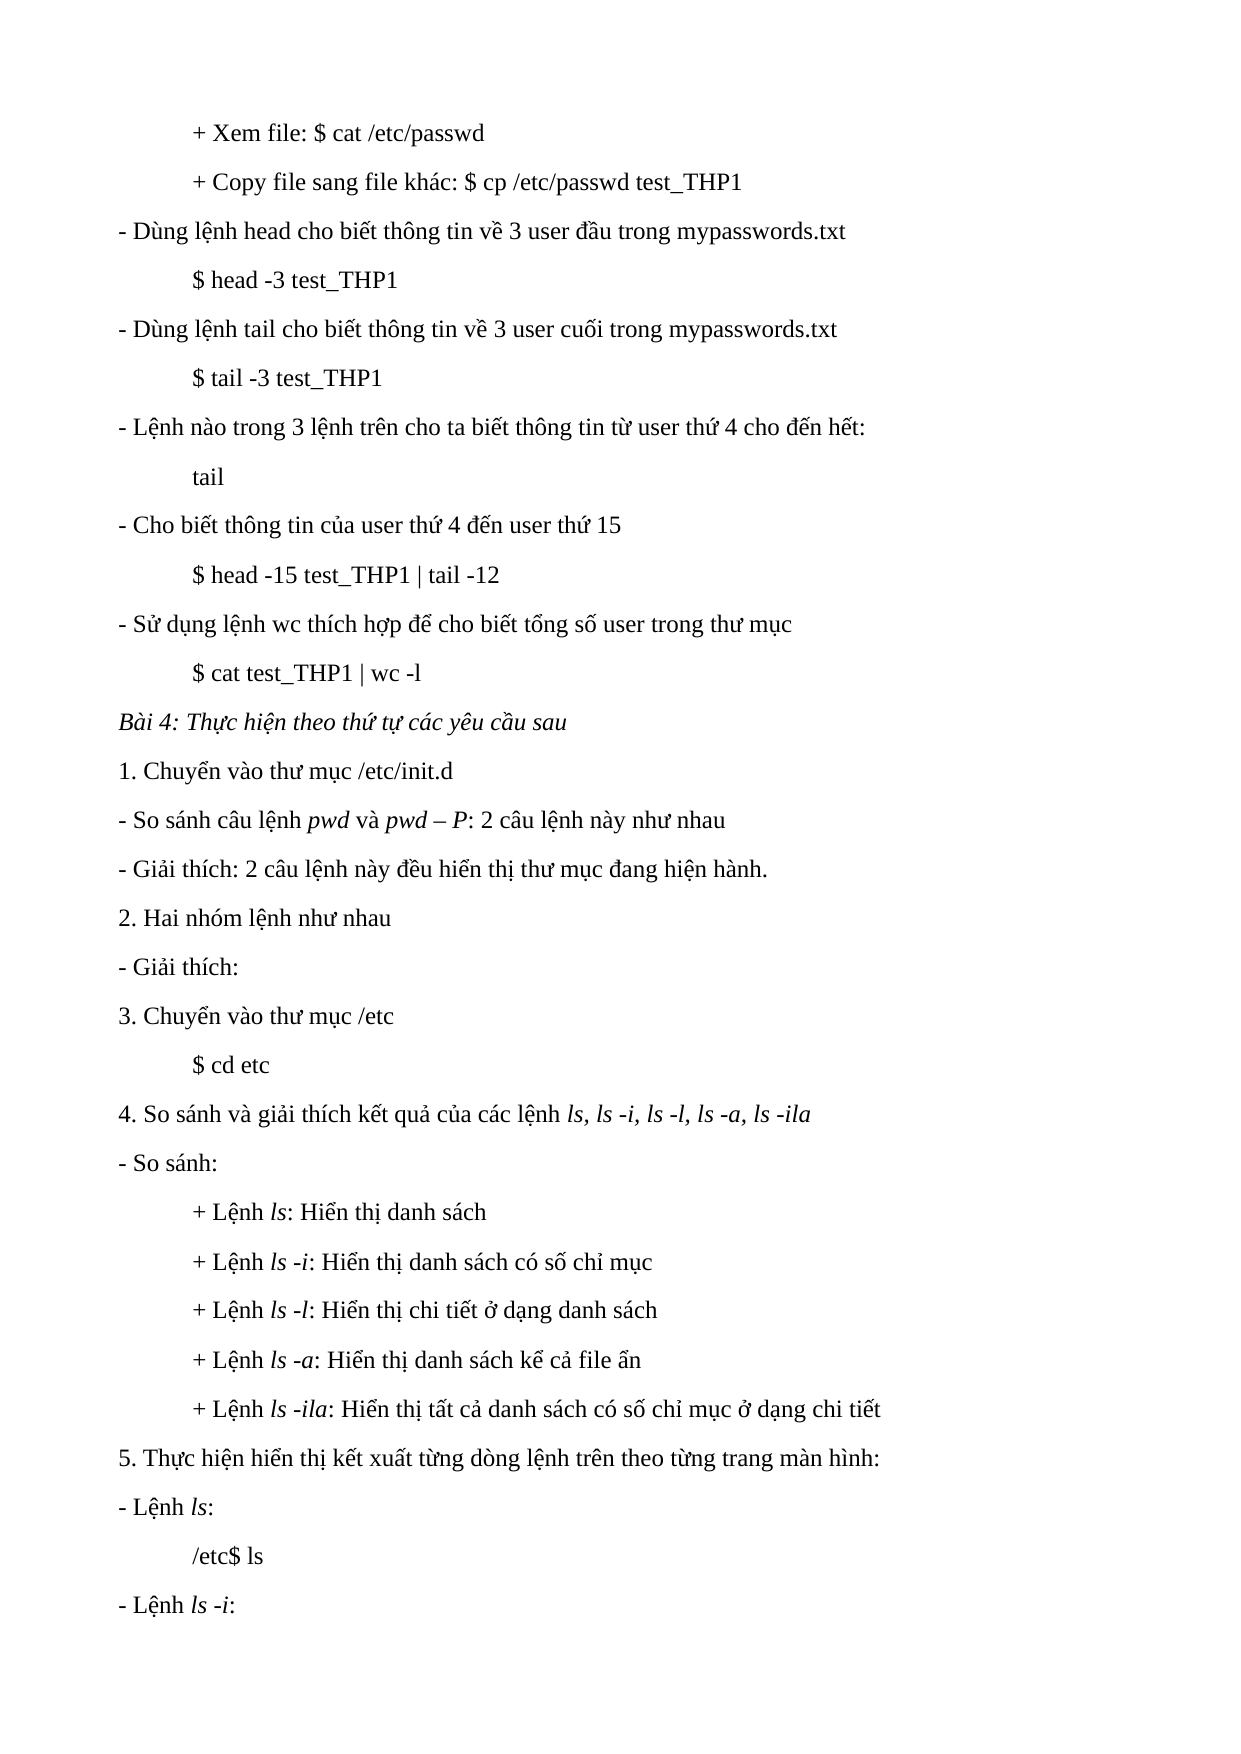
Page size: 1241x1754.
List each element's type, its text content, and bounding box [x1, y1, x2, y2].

text - Lệnh ls -i: [118, 1590, 1122, 1619]
text - So sánh câu lệnh pwd và pwd – P: 2 câu lệnh này như nhau [118, 805, 1122, 834]
text - Giải thích: 2 câu lệnh này đều hiển thị thư mục đang hiện hành. [118, 854, 1122, 883]
text - Lệnh ls: [118, 1492, 1122, 1521]
text 2. Hai nhóm lệnh như nhau [118, 903, 1122, 932]
text $ tail -3 test_THP1 [118, 363, 1122, 392]
text + Copy file sang file khác: $ cp /etc/passwd test_THP1 [118, 167, 1122, 196]
text /etc$ ls [118, 1541, 1122, 1570]
text + Xem file: $ cat /etc/passwd [118, 118, 1122, 147]
text $ cat test_THP1 | wc -l [118, 658, 1122, 687]
text - Giải thích: [118, 952, 1122, 981]
text $ head -15 test_THP1 | tail -12 [118, 560, 1122, 588]
text 3. Chuyển vào thư mục /etc [118, 1001, 1122, 1030]
text - Sử dụng lệnh wc thích hợp để cho biết tổng số user trong thư mục [118, 609, 1122, 637]
text Bài 4: Thực hiện theo thứ tự các yêu cầu sau [118, 707, 1122, 736]
text + Lệnh ls -i: Hiển thị danh sách có số chỉ mục [118, 1247, 1122, 1275]
text + Lệnh ls: Hiển thị danh sách [118, 1197, 1122, 1226]
text - Dùng lệnh tail cho biết thông tin về 3 user cuối trong mypasswords.txt [118, 314, 1122, 343]
text - Cho biết thông tin của user thứ 4 đến user thứ 15 [118, 511, 1122, 539]
text tail [118, 462, 1122, 490]
text + Lệnh ls -ila: Hiển thị tất cả danh sách có số chỉ mục ở dạng chi tiết [118, 1394, 1122, 1422]
text $ cd etc [118, 1050, 1122, 1079]
text - Dùng lệnh head cho biết thông tin về 3 user đầu trong mypasswords.txt [118, 216, 1122, 245]
text + Lệnh ls -a: Hiển thị danh sách kể cả file ẩn [118, 1345, 1122, 1373]
text + Lệnh ls -l: Hiển thị chi tiết ở dạng danh sách [118, 1296, 1122, 1324]
text 5. Thực hiện hiển thị kết xuất từng dòng lệnh trên theo từng trang màn hình: [118, 1443, 1122, 1472]
text - So sánh: [118, 1148, 1122, 1177]
text 1. Chuyển vào thư mục /etc/init.d [118, 756, 1122, 785]
text $ head -3 test_THP1 [118, 265, 1122, 294]
text - Lệnh nào trong 3 lệnh trên cho ta biết thông tin từ user thứ 4 cho đến hết: [118, 412, 1122, 441]
text 4. So sánh và giải thích kết quả của các lệnh ls, ls -i, ls -l, ls -a, ls -ila [118, 1099, 1122, 1128]
